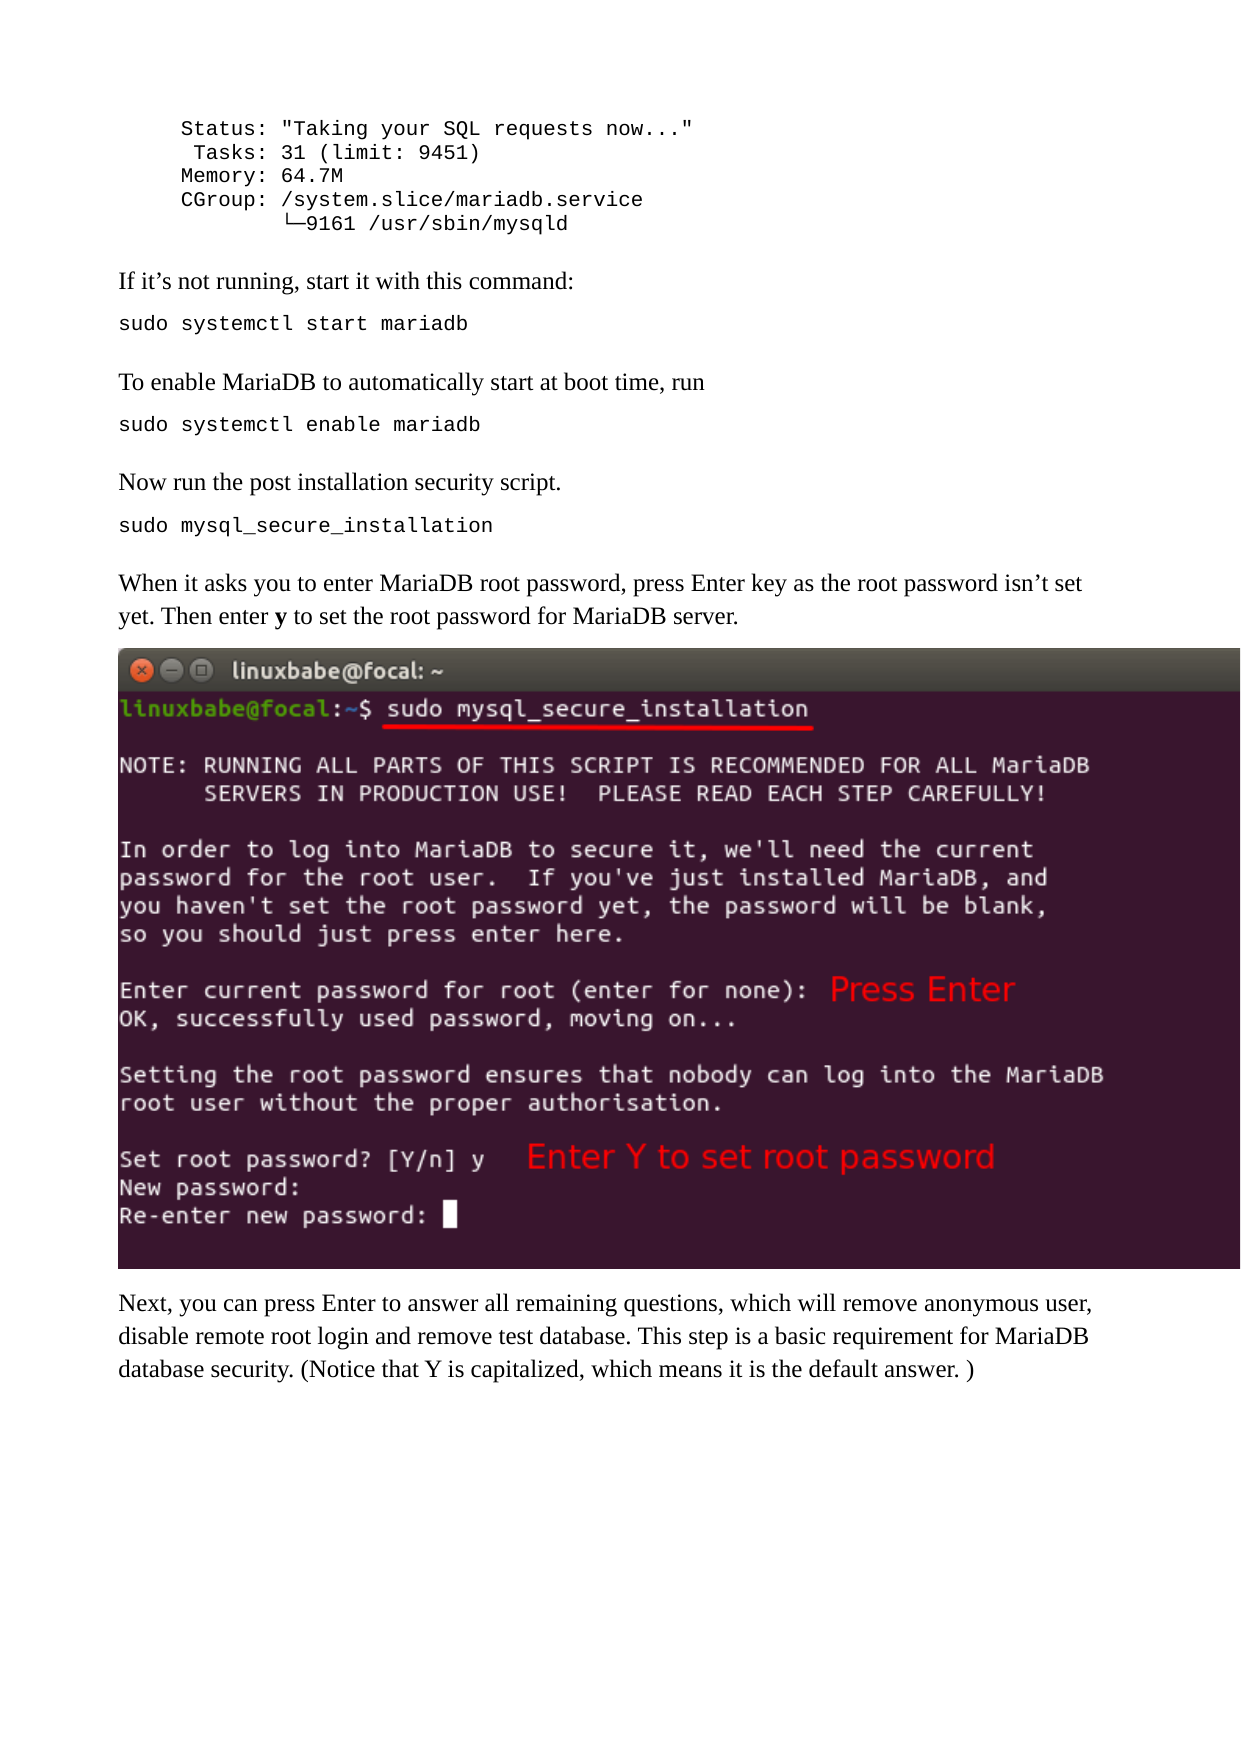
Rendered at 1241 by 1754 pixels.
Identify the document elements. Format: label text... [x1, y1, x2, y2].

text When it asks you to enter MariaDB root password, press Enter key as the root password isn’t set yet. Then enter y to set the root password for MariaDB server. [118, 568, 1122, 630]
text To enable MariaDB to automatically start at boot time, run [118, 367, 1122, 395]
text sudo systemctl enable mariadb [118, 414, 1122, 438]
text CGroup: /system.slice/mariadb.service [118, 189, 1122, 213]
text Memory: 64.7M [118, 165, 1122, 189]
picture [118, 648, 1241, 1269]
text Next, you can press Enter to answer all remaining questions, which will remove anonymous user, disable remote root login and remove test database. This step is a basic requirement for MariaDB database security. (Notice that Y is capitalized, which means it is the default answer. ) [118, 1288, 1122, 1383]
text Tasks: 31 (limit: 9451) [118, 142, 1122, 165]
text sudo mysql_secure_installation [118, 515, 1122, 538]
text Now run the post installation security script. [118, 467, 1122, 496]
text Status: "Taking your SQL requests now..." [118, 118, 1122, 142]
text sudo systemctl start mariadb [118, 313, 1122, 337]
text └─9161 /usr/sbin/mysqld [118, 213, 1122, 236]
text If it’s not running, start it with this command: [118, 266, 1122, 294]
